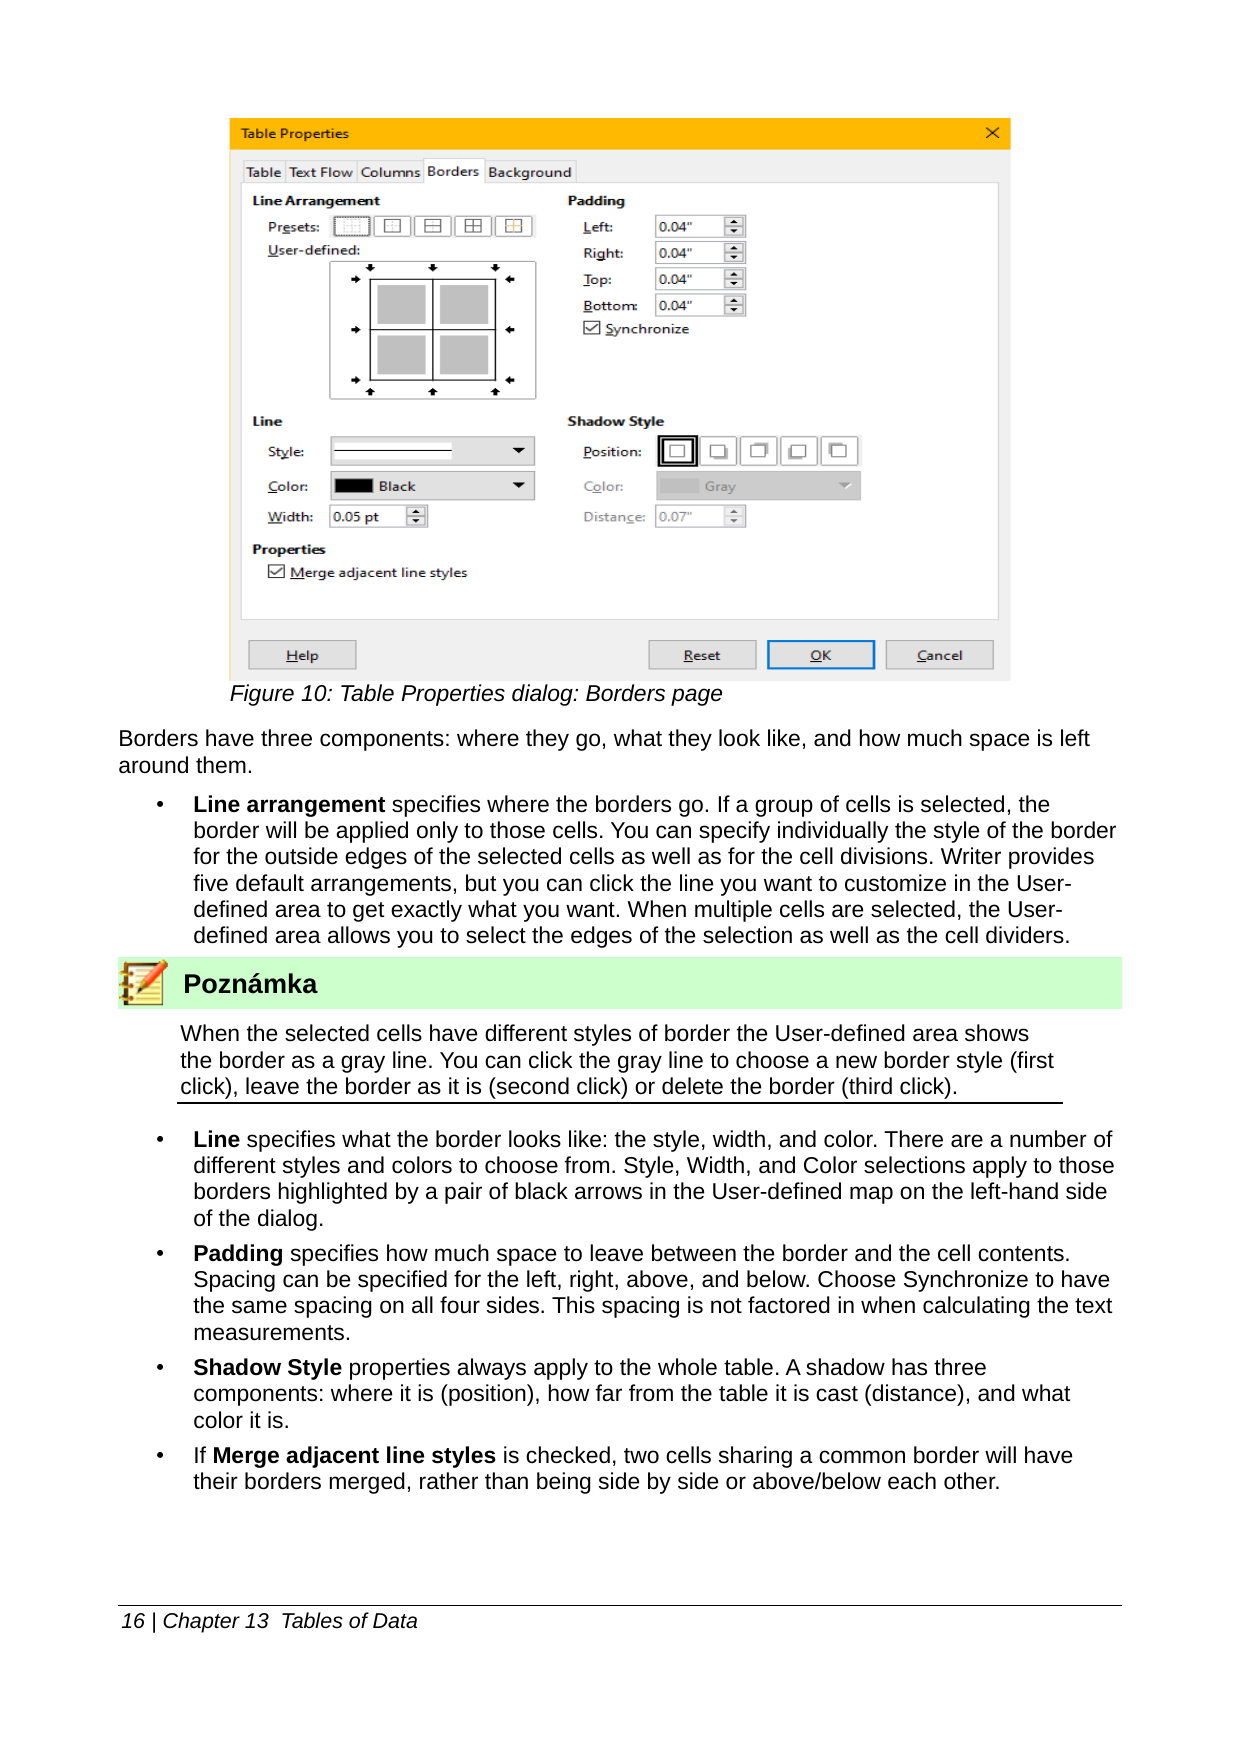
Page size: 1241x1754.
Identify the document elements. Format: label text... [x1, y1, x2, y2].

text When the selected cells have different styles of border the User-defined area shows the border as a gray line. You can click the gray line to choose a new border style (first click), leave the border as it is (second click) or delete the border (third click). [177, 1017, 1063, 1102]
list Padding specifies how much space to leave between the border and the cell contents. Spacing can be specified for the left, right, above, and below. Choose Synchronize to have the same spacing on all four sides. This spacing is not factored in when calculating the text measurements. [156, 1240, 1122, 1345]
list If Merge adjacent line styles is checked, two cells sharing a common border will have their borders merged, rather than being side by side or above/below each other. [156, 1442, 1122, 1495]
picture [119, 958, 170, 1009]
list Line arrangement specifies where the borders go. If a group of cells is selected, the border will be applied only to those cells. You can specify individually the style of the border for the outside edges of the selected cells as well as for the cell divisions. Writer provides five default arrangements, but you can click the line you want to customize in the User-defined area to get exactly what you want. When multiple cells are selected, the User-defined area allows you to select the edges of the selection as well as the cell dividers. [156, 791, 1122, 949]
text Figure 10: Table Properties dialog: Borders page [229, 681, 1011, 706]
subtitle Poznámka [118, 957, 1122, 1009]
list Line specifies what the border looks like: the style, width, and color. There are a number of different styles and colors to choose from. Style, Width, and Color selections apply to those borders highlighted by a pair of black arrows in the User-defined map on the left-hand side of the dialog. [156, 1126, 1122, 1231]
picture [229, 118, 1011, 681]
list Borders have three components: where they go, what they look like, and how much space is left around them. [118, 725, 1122, 778]
list Shadow Style properties always apply to the whole table. A shadow has three components: where it is (position), how far from the table it is cast (distance), and what color it is. [156, 1354, 1122, 1433]
